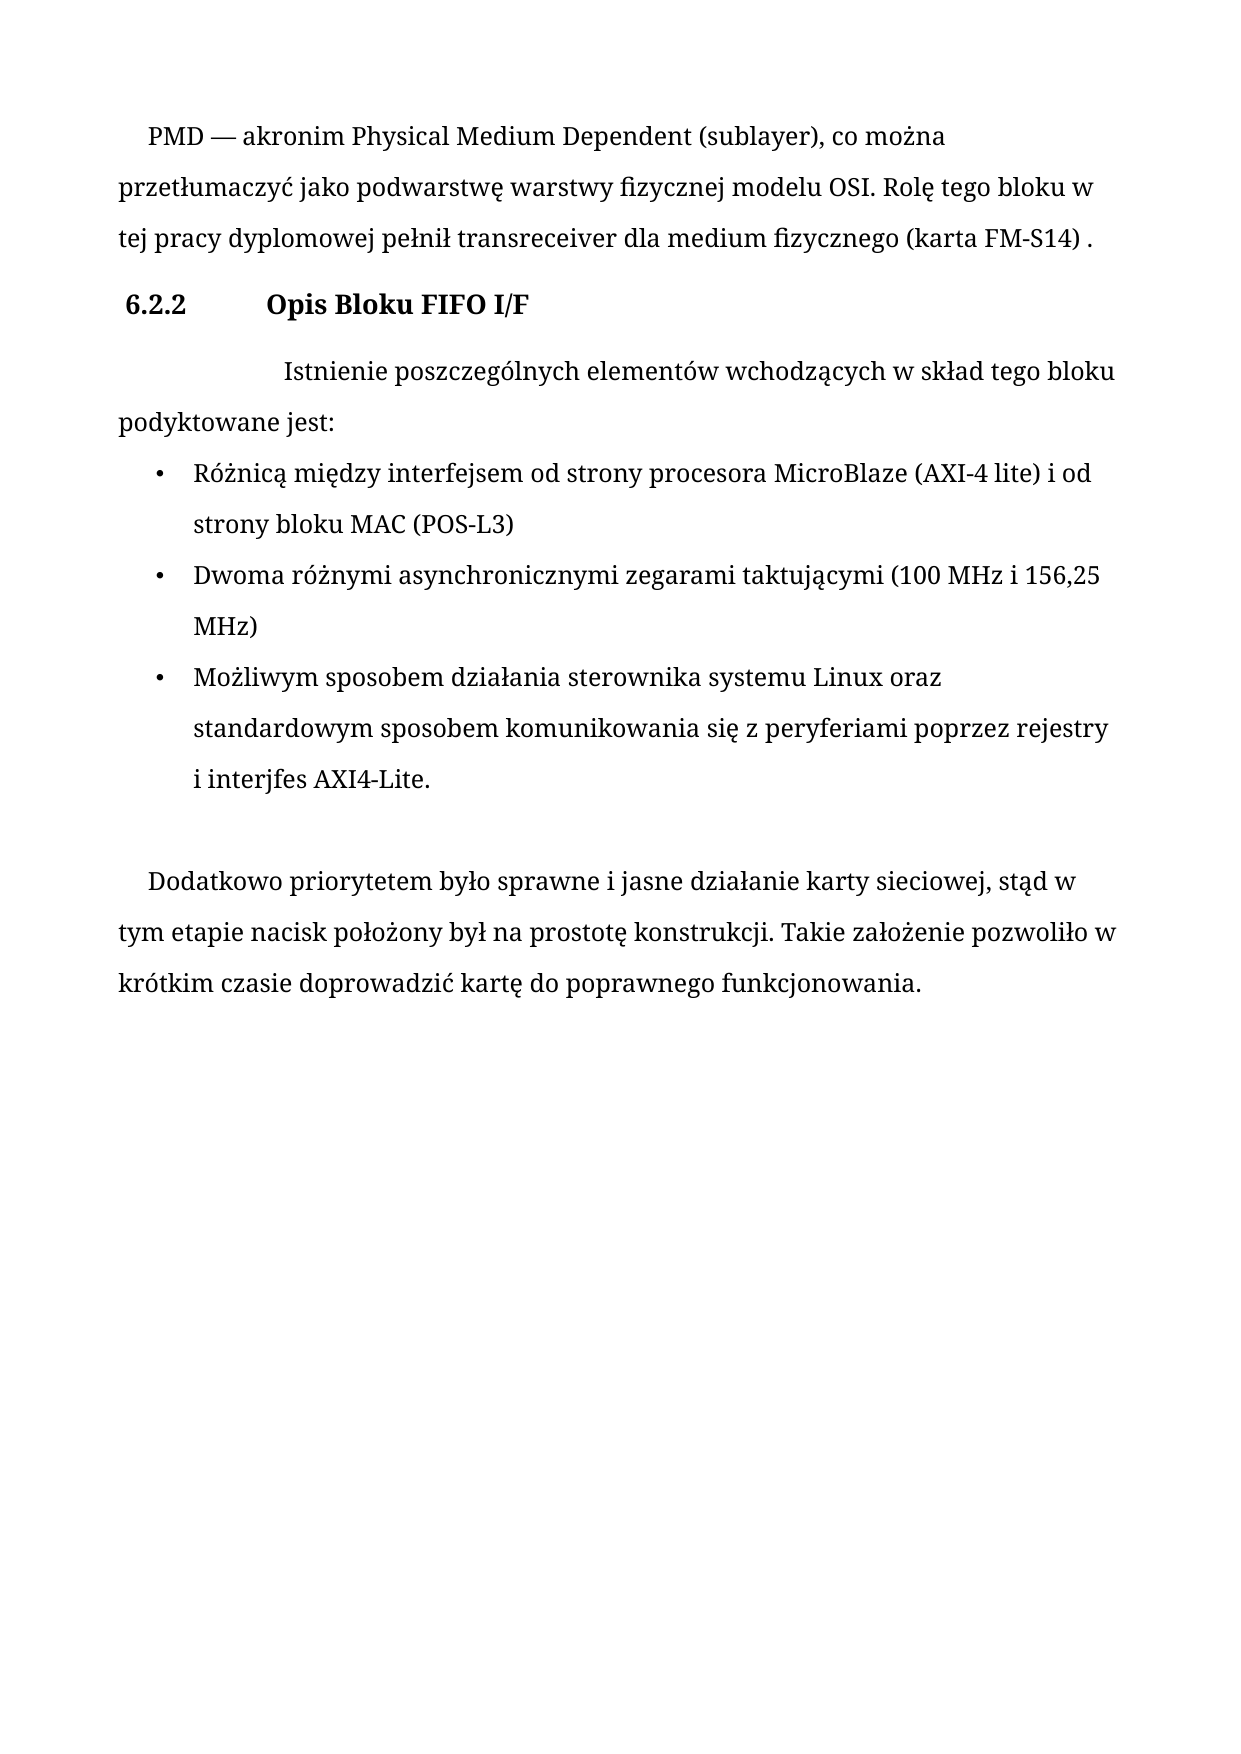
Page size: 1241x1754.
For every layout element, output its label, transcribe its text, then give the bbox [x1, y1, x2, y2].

text PMD — akronim Physical Medium Dependent (sublayer), co można przetłumaczyć jako podwarstwę warstwy fizycznej modelu OSI. Rolę tego bloku w tej pracy dyplomowej pełnił transreceiver dla medium fizycznego (karta FM-S14) . [118, 118, 1122, 254]
subtitle Opis Bloku FIFO I/F [118, 286, 1122, 323]
list Możliwym sposobem działania sterownika systemu Linux oraz standardowym sposobem komunikowania się z peryferiami poprzez rejestry i interjfes AXI4-Lite. [156, 660, 1122, 796]
text Dodatkowo priorytetem było sprawne i jasne działanie karty sieciowej, stąd w tym etapie nacisk położony był na prostotę konstrukcji. Takie założenie pozwoliło w krótkim czasie doprowadzić kartę do poprawnego funkcjonowania. [118, 864, 1122, 1000]
list Różnicą między interfejsem od strony procesora MicroBlaze (AXI-4 lite) i od strony bloku MAC (POS-L3) [156, 456, 1122, 541]
text Istnienie poszczególnych elementów wchodzących w skład tego bloku podyktowane jest: [118, 354, 1122, 439]
list Dwoma różnymi asynchronicznymi zegarami taktującymi (100 MHz i 156,25 MHz) [156, 558, 1122, 643]
